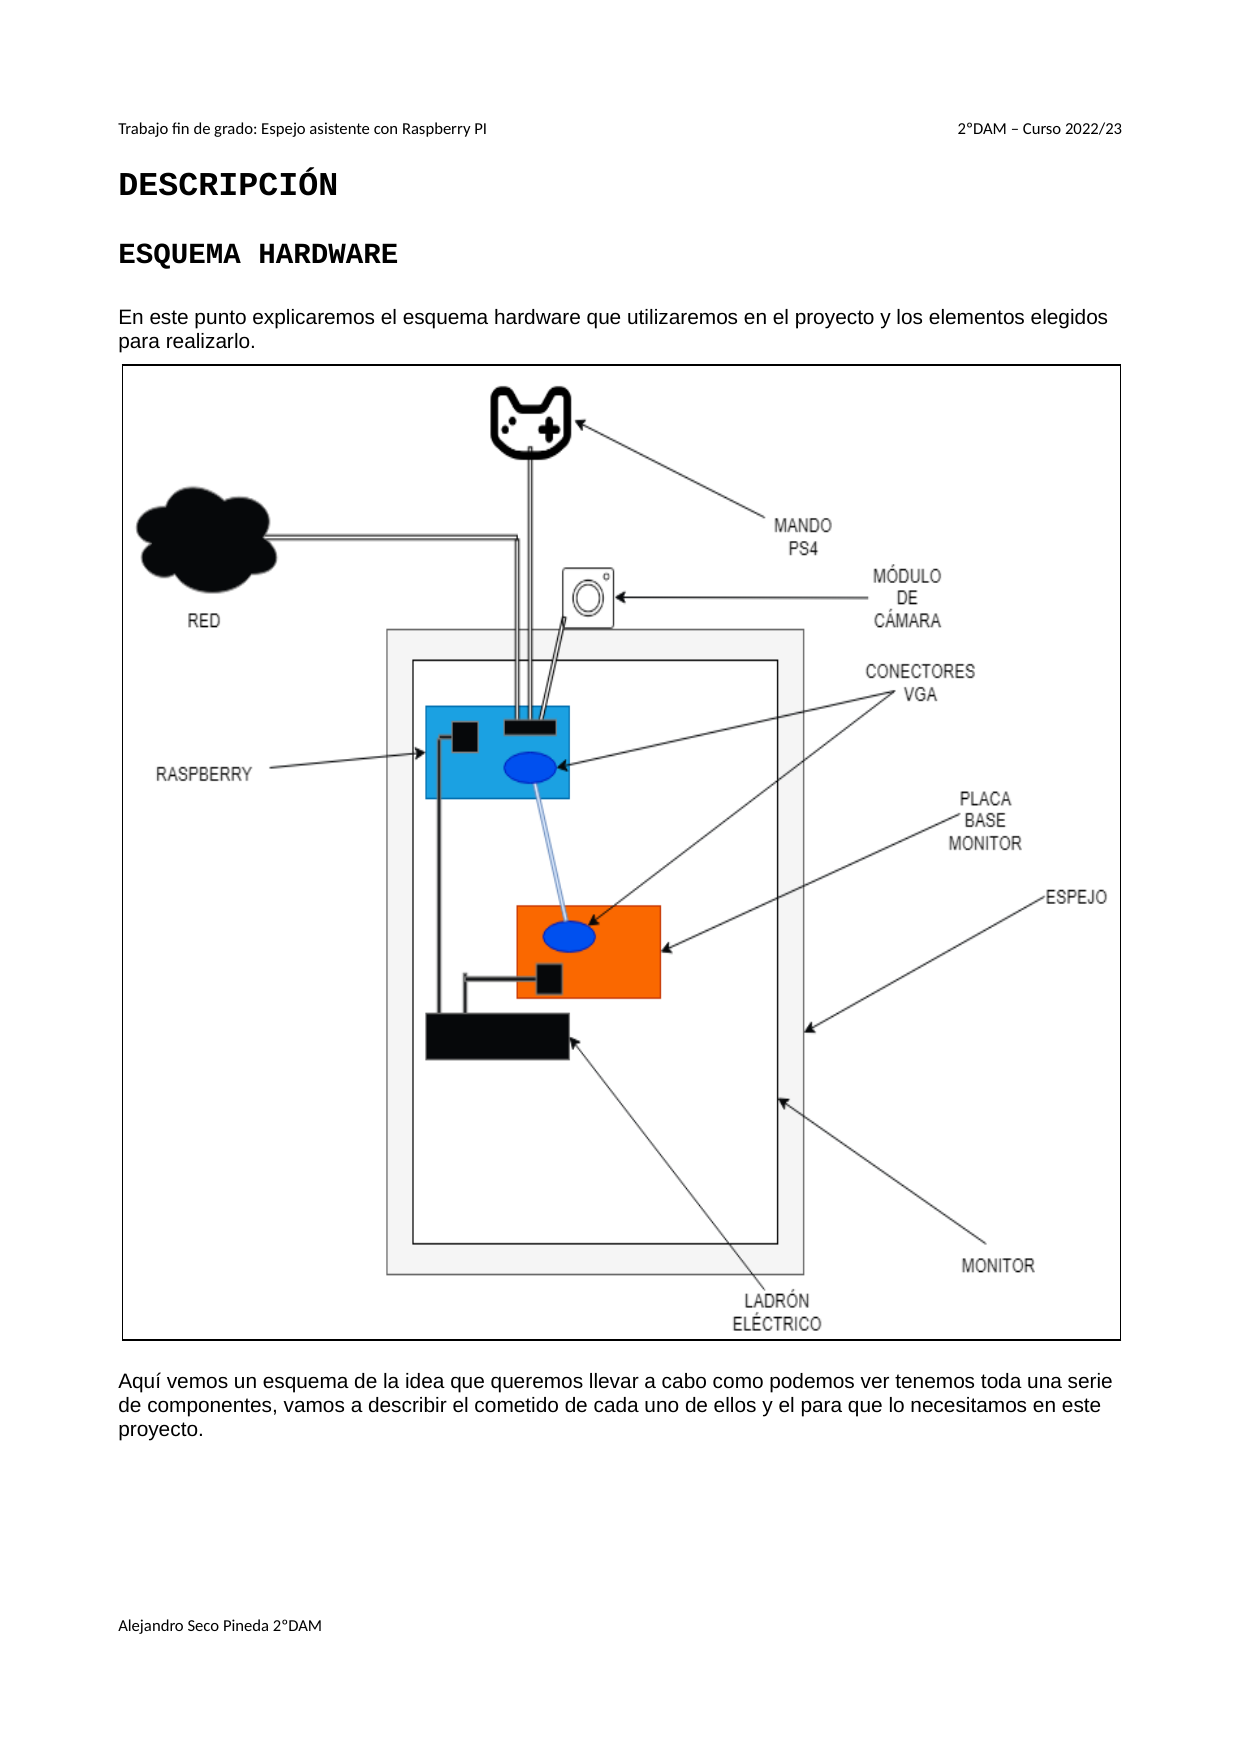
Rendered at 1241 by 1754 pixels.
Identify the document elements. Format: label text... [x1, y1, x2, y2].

text Aquí vemos un esquema de la idea que queremos llevar a cabo como podemos ver tenemos toda una serie de componentes, vamos a describir el cometido de cada uno de ellos y el para que lo necesitamos en este proyecto. [118, 1369, 1122, 1441]
text DESCRIPCIÓN [118, 168, 1122, 206]
text ESQUEMA HARDWARE [118, 239, 1122, 272]
text En este punto explicaremos el esquema hardware que utilizaremos en el proyecto y los elementos elegidos para realizarlo. [118, 305, 1122, 353]
picture [126, 368, 1117, 1337]
